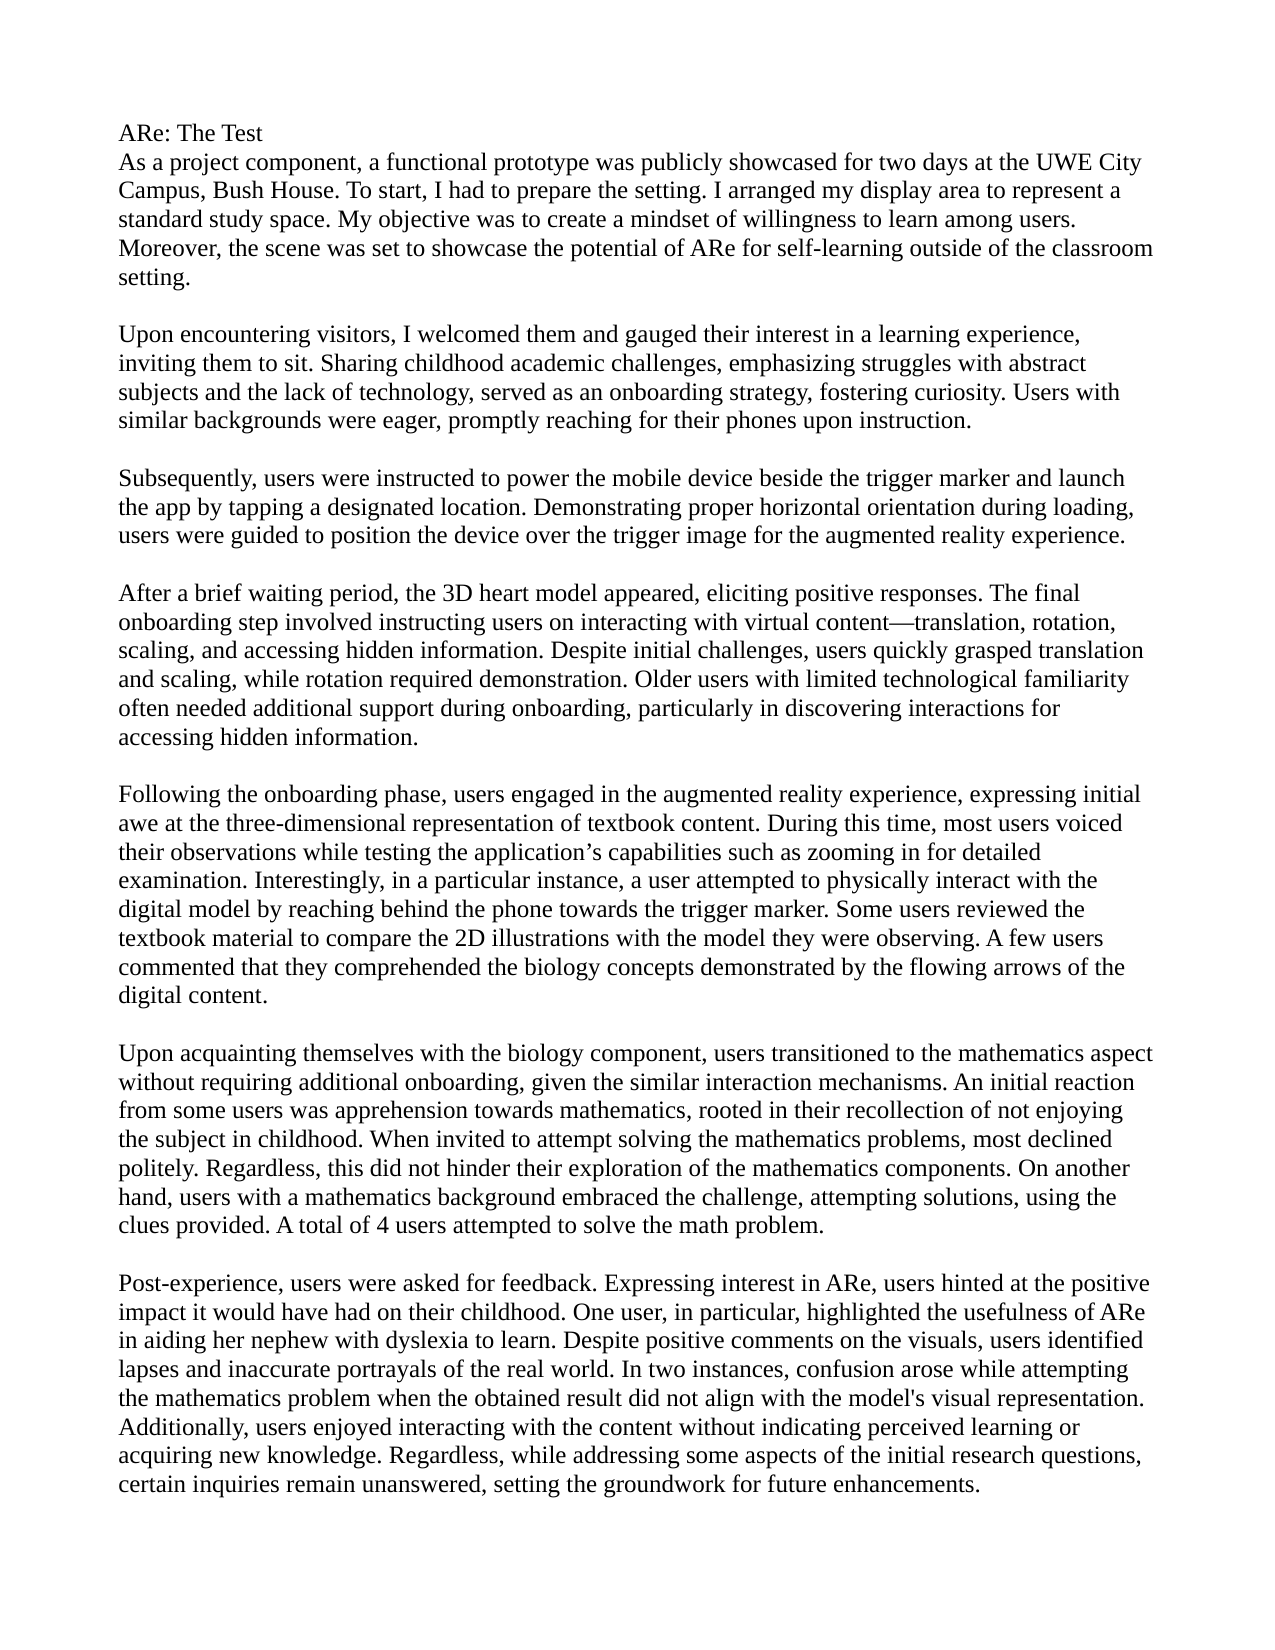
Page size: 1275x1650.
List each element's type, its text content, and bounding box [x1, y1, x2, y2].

text Upon encountering visitors, I welcomed them and gauged their interest in a learning experience, inviting them to sit. Sharing childhood academic challenges, emphasizing struggles with abstract subjects and the lack of technology, served as an onboarding strategy, fostering curiosity. Users with similar backgrounds were eager, promptly reaching for their phones upon instruction. [118, 319, 1157, 434]
text After a brief waiting period, the 3D heart model appeared, eliciting positive responses. The final onboarding step involved instructing users on interacting with virtual content—translation, rotation, scaling, and accessing hidden information. Despite initial challenges, users quickly grasped translation and scaling, while rotation required demonstration. Older users with limited technological familiarity often needed additional support during onboarding, particularly in discovering interactions for accessing hidden information. [118, 578, 1157, 751]
text Subsequently, users were instructed to power the mobile device beside the trigger marker and launch the app by tapping a designated location. Demonstrating proper horizontal orientation during loading, users were guided to position the device over the trigger image for the augmented reality experience. [118, 463, 1157, 549]
text As a project component, a functional prototype was publicly showcased for two days at the UWE City Campus, Bush House. To start, I had to prepare the setting. I arranged my display area to represent a standard study space. My objective was to create a mindset of willingness to learn among users. Moreover, the scene was set to showcase the potential of ARe for self-learning outside of the classroom setting. [118, 147, 1157, 291]
text Post-experience, users were asked for feedback. Expressing interest in ARe, users hinted at the positive impact it would have had on their childhood. One user, in particular, highlighted the usefulness of ARe in aiding her nephew with dyslexia to learn. Despite positive comments on the visuals, users identified lapses and inaccurate portrayals of the real world. In two instances, confusion arose while attempting the mathematics problem when the obtained result did not align with the model's visual representation. Additionally, users enjoyed interacting with the content without indicating perceived learning or acquiring new knowledge. Regardless, while addressing some aspects of the initial research questions, certain inquiries remain unanswered, setting the groundwork for future enhancements. [118, 1268, 1157, 1498]
text Upon acquainting themselves with the biology component, users transitioned to the mathematics aspect without requiring additional onboarding, given the similar interaction mechanisms. An initial reaction from some users was apprehension towards mathematics, rooted in their recollection of not enjoying the subject in childhood. When invited to attempt solving the mathematics problems, most declined politely. Regardless, this did not hinder their exploration of the mathematics components. On another hand, users with a mathematics background embraced the challenge, attempting solutions, using the clues provided. A total of 4 users attempted to solve the math problem. [118, 1038, 1157, 1239]
text ARe: The Test [118, 118, 1157, 147]
text Following the onboarding phase, users engaged in the augmented reality experience, expressing initial awe at the three-dimensional representation of textbook content. During this time, most users voiced their observations while testing the application’s capabilities such as zooming in for detailed examination. Interestingly, in a particular instance, a user attempted to physically interact with the digital model by reaching behind the phone towards the trigger marker. Some users reviewed the textbook material to compare the 2D illustrations with the model they were observing. A few users commented that they comprehended the biology concepts demonstrated by the flowing arrows of the digital content. [118, 779, 1157, 1009]
